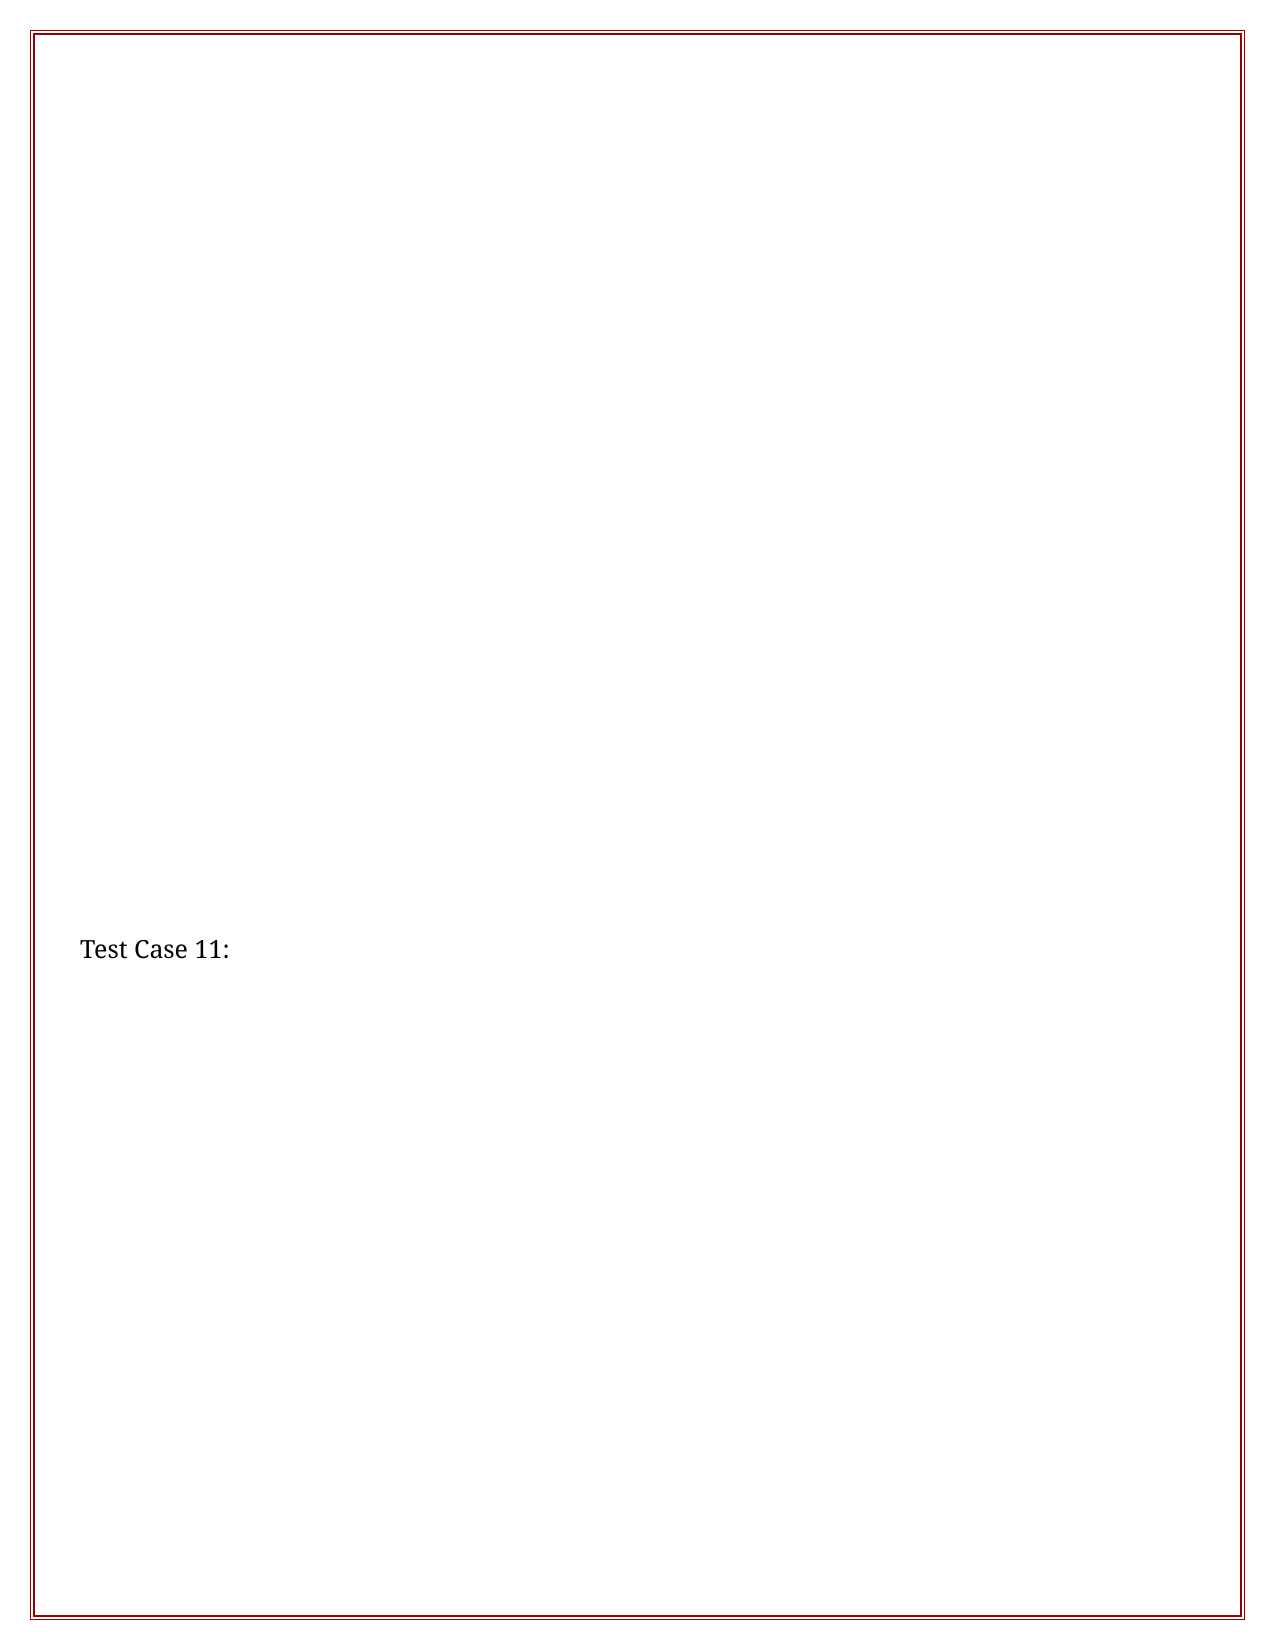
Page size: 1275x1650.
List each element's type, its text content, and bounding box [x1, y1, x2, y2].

text Test Case 11: [80, 932, 1195, 966]
